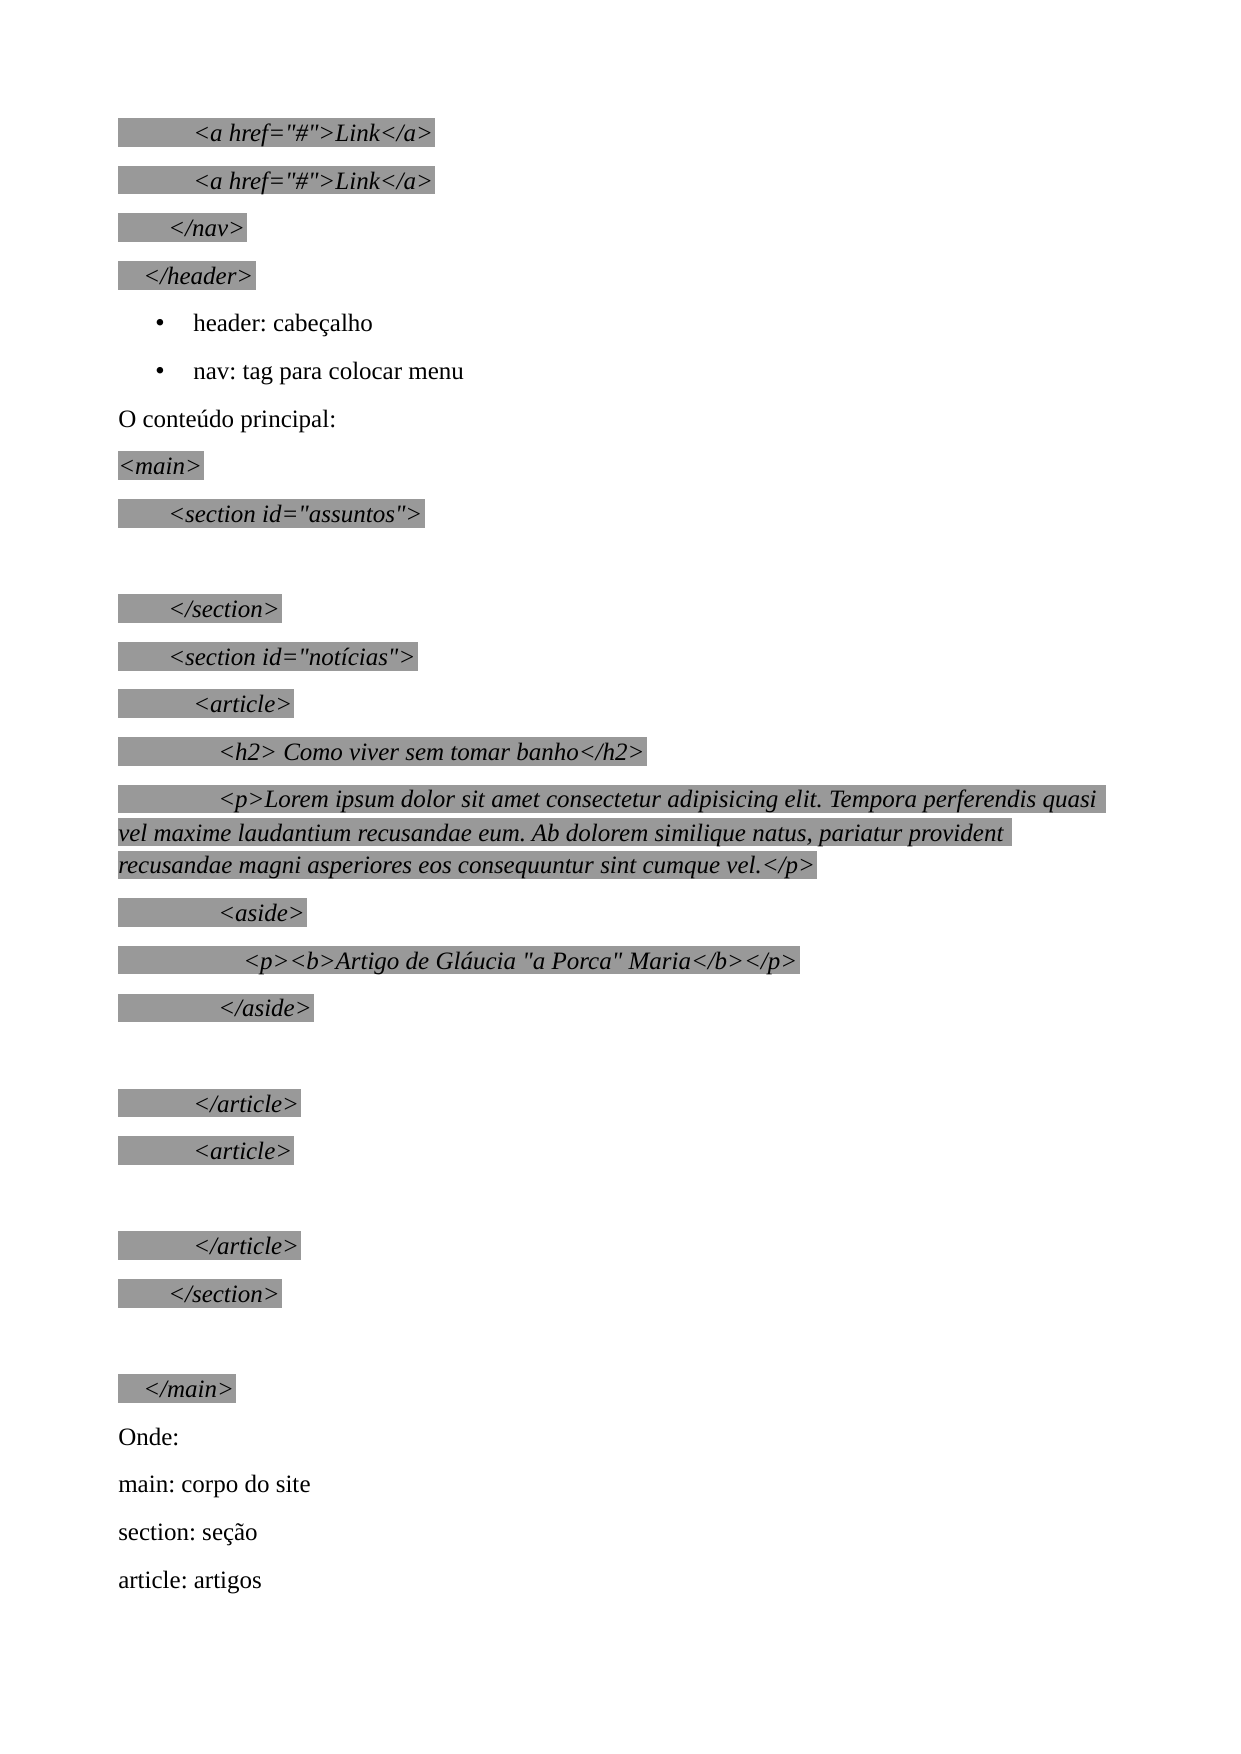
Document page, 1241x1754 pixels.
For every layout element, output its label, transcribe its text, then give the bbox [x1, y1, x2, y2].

text </nav> [247, 213, 1122, 242]
text Onde: [118, 1422, 1122, 1451]
text </article> [301, 1231, 1122, 1260]
text </section> [282, 1279, 1122, 1308]
text <a href="#">Link</a> [435, 166, 1122, 194]
text <a href="#">Link</a> [435, 118, 1122, 147]
text </article> [301, 1089, 1122, 1117]
text <section id="assuntos"> [425, 499, 1122, 528]
text <article> [294, 1136, 1122, 1165]
list nav: tag para colocar menu [156, 356, 1122, 385]
list O conteúdo principal: [118, 404, 1122, 432]
text <main> [204, 451, 1122, 480]
text <aside> [307, 898, 1122, 927]
text article: artigos [118, 1565, 1122, 1593]
text </section> [282, 594, 1122, 623]
list header: cabeçalho [156, 308, 1122, 337]
text <p>Lorem ipsum dolor sit amet consectetur adipisicing elit. Tempora perferendis quasi vel maxime laudantium recusandae eum. Ab dolorem similique natus, pariatur provident recusandae magni asperiores eos consequuntur sint cumque vel.</p> [118, 784, 1122, 879]
text </aside> [118, 993, 1122, 1022]
text <p><b>Artigo de Gláucia "a Porca" Maria</b></p> [800, 946, 1122, 974]
text main: corpo do site [118, 1469, 1122, 1498]
text <section id="notícias"> [418, 642, 1122, 671]
text </header> [256, 261, 1122, 290]
text <h2> Como viver sem tomar banho</h2> [647, 737, 1122, 766]
text <article> [294, 689, 1122, 718]
text </main> [236, 1374, 1122, 1403]
text section: seção [118, 1517, 1122, 1546]
